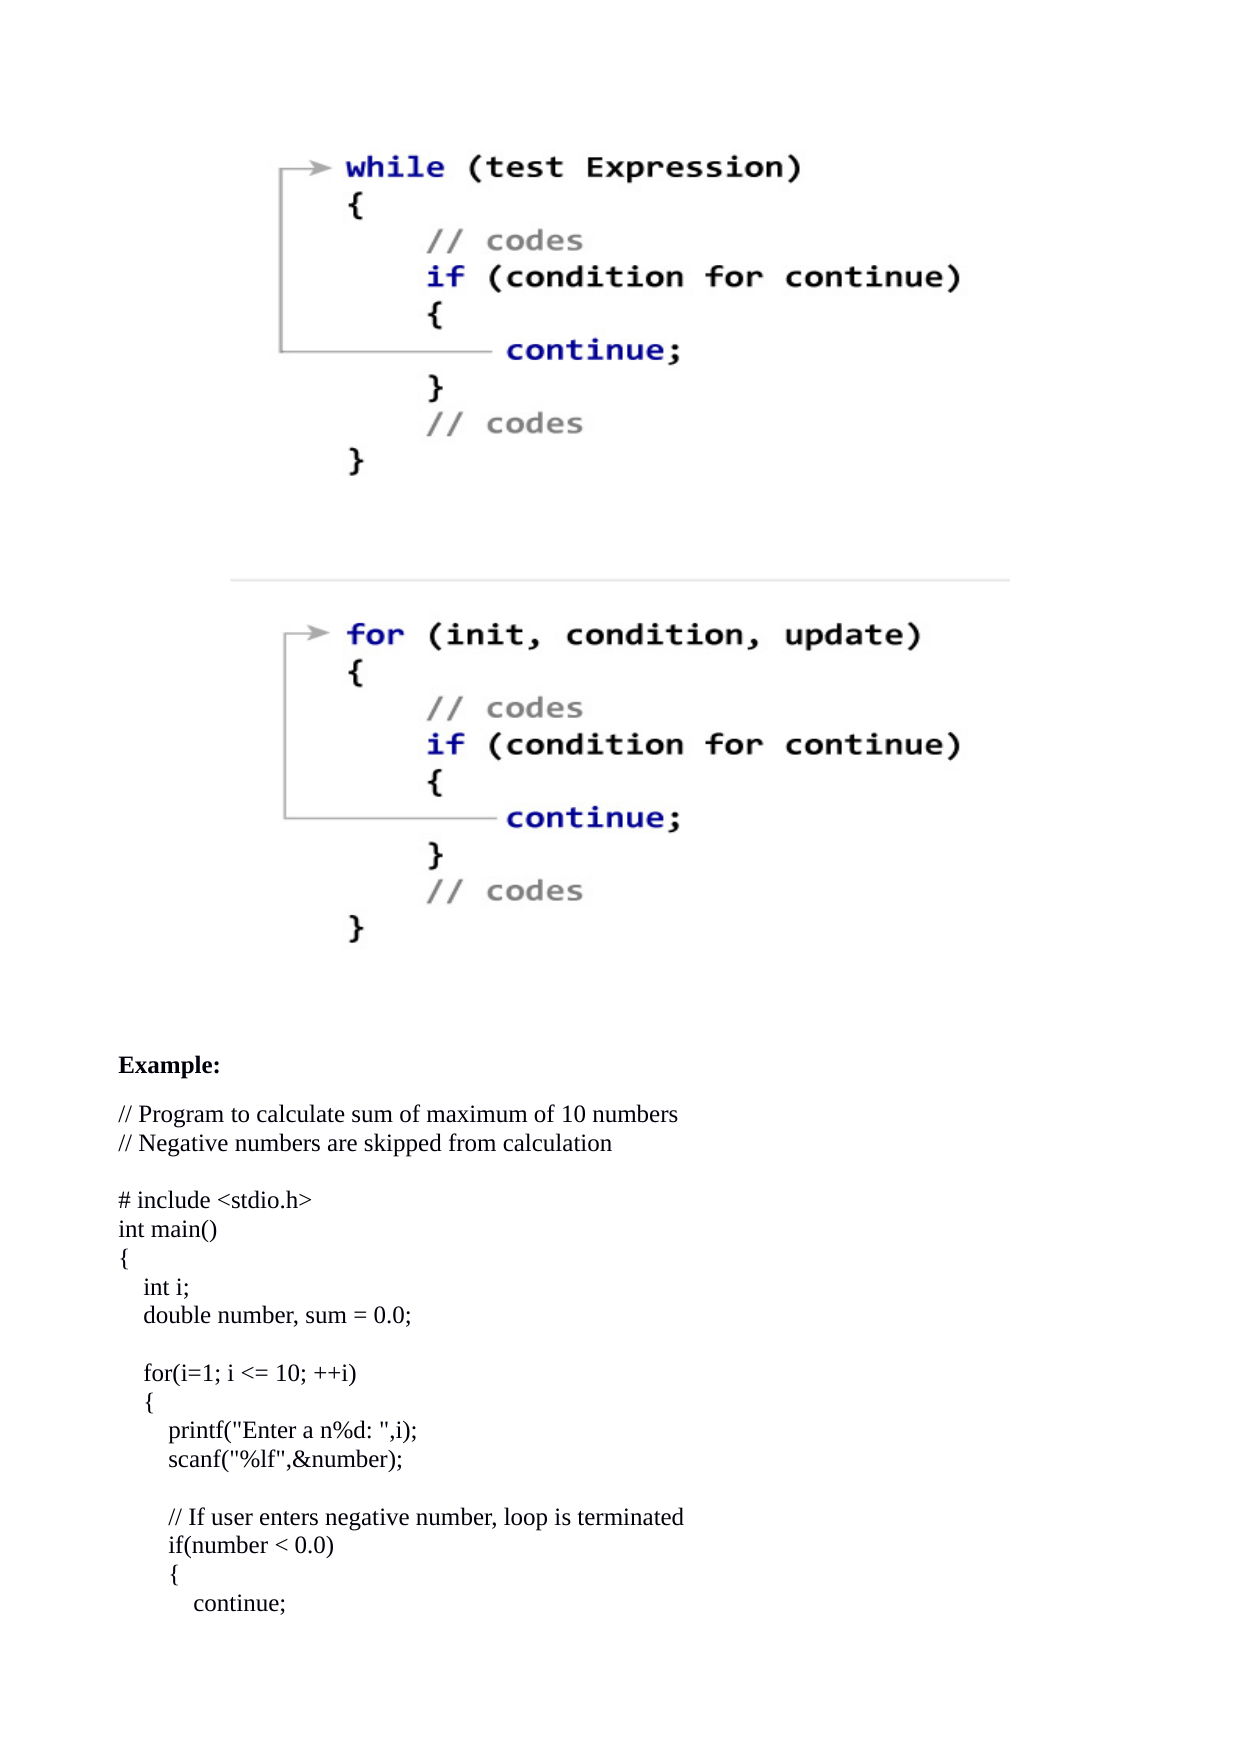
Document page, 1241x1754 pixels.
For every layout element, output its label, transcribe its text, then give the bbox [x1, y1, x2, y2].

picture [230, 118, 1010, 956]
text # include <stdio.h> [118, 1186, 1122, 1214]
text { [118, 1559, 1122, 1588]
text scanf("%lf",&number); [118, 1444, 1122, 1473]
text int main() [118, 1214, 1122, 1243]
text for(i=1; i <= 10; ++i) [118, 1358, 1122, 1387]
text { [118, 1243, 1122, 1272]
text continue; [118, 1588, 1122, 1617]
text // If user enters negative number, loop is terminated [118, 1502, 1122, 1531]
text int i; [118, 1272, 1122, 1301]
text // Negative numbers are skipped from calculation [118, 1128, 1122, 1157]
text printf("Enter a n%d: ",i); [118, 1416, 1122, 1444]
text double number, sum = 0.0; [118, 1301, 1122, 1329]
text if(number < 0.0) [118, 1531, 1122, 1559]
text // Program to calculate sum of maximum of 10 numbers [118, 1099, 1122, 1128]
text { [118, 1387, 1122, 1416]
text Example: [118, 1050, 1122, 1079]
